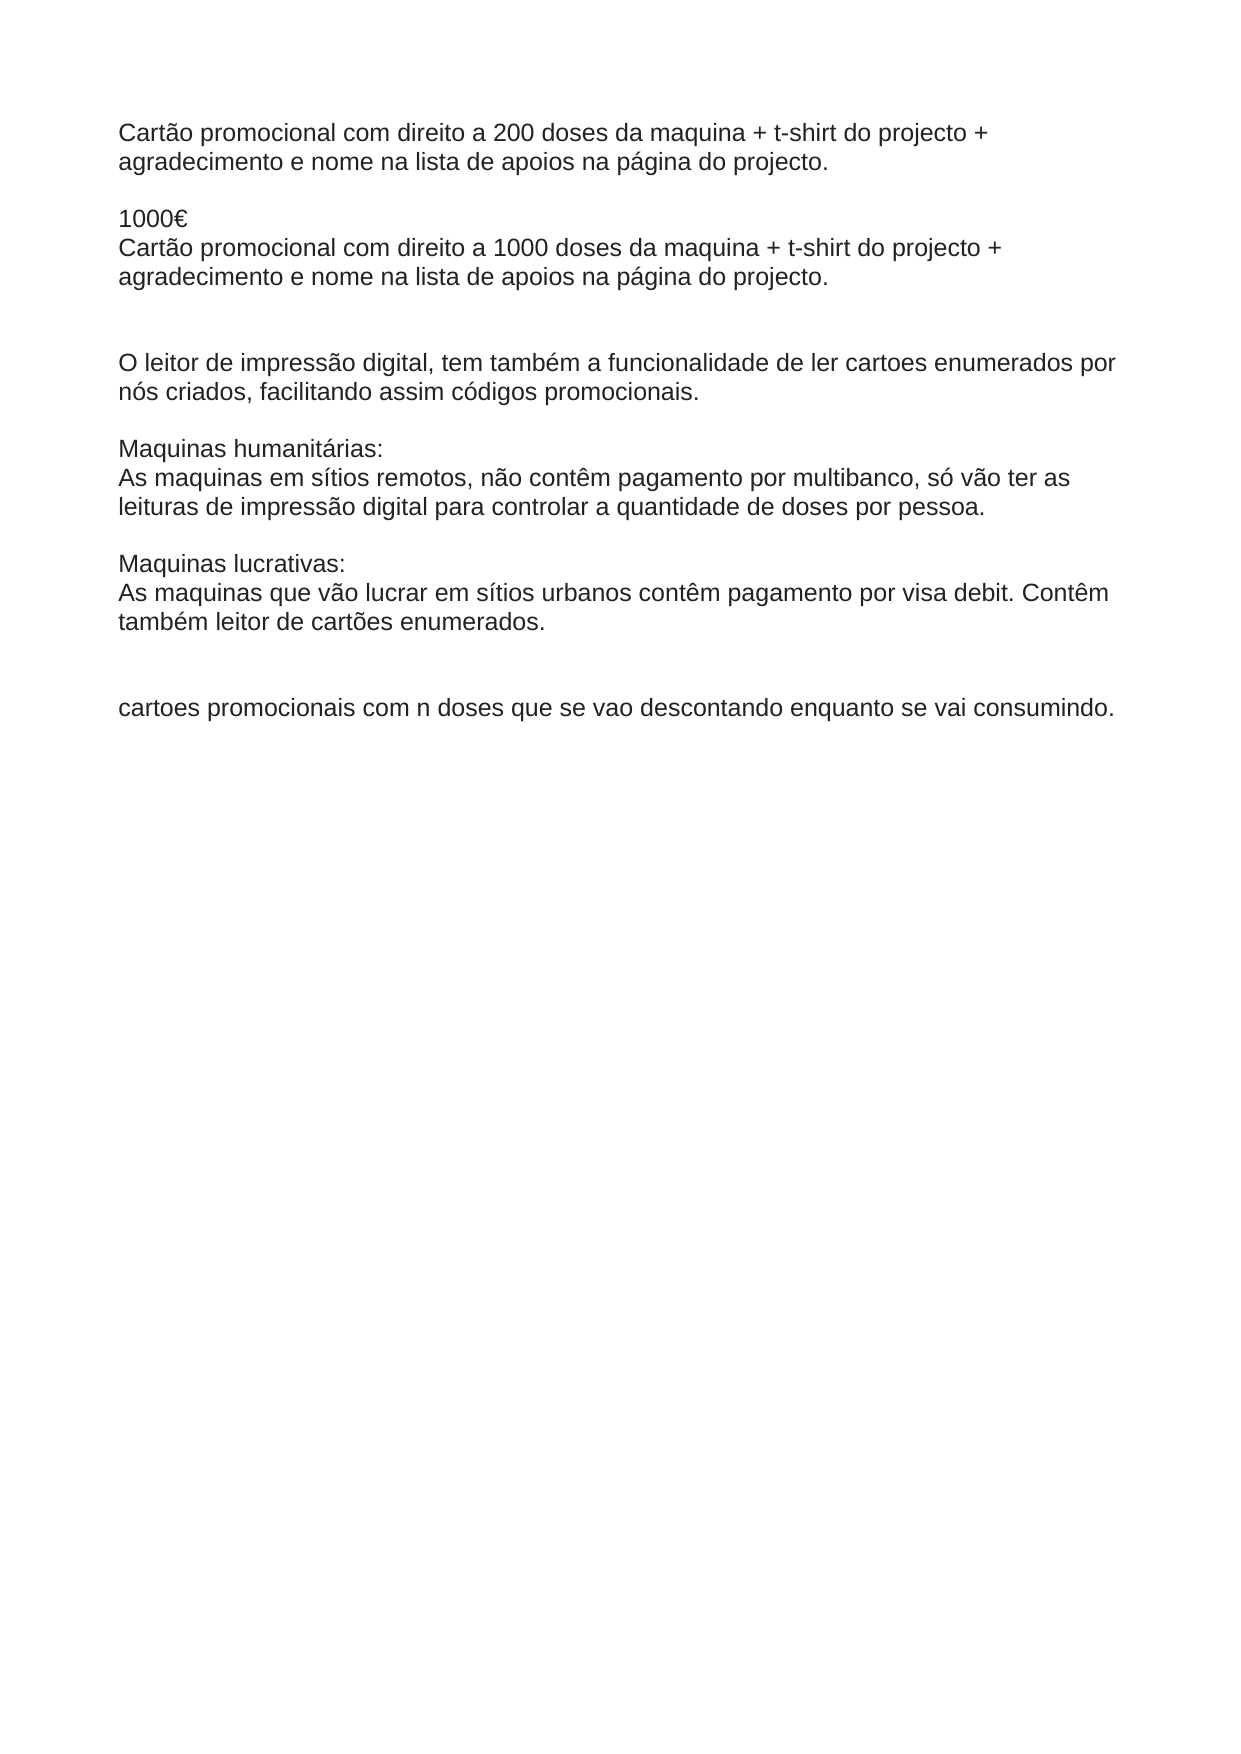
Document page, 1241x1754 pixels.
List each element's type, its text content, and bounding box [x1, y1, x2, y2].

text As maquinas em sítios remotos, não contêm pagamento por multibanco, só vão ter as leituras de impressão digital para controlar a quantidade de doses por pessoa. [118, 463, 1122, 521]
text Cartão promocional com direito a 200 doses da maquina + t-shirt do projecto + agradecimento e nome na lista de apoios na página do projecto. [118, 118, 1122, 176]
text 1000€ [118, 204, 1122, 233]
text cartoes promocionais com n doses que se vao descontando enquanto se vai consumindo. [118, 693, 1122, 722]
text Maquinas humanitárias: [118, 434, 1122, 463]
text Maquinas lucrativas: [118, 549, 1122, 578]
text Cartão promocional com direito a 1000 doses da maquina + t-shirt do projecto + agradecimento e nome na lista de apoios na página do projecto. [118, 233, 1122, 291]
text As maquinas que vão lucrar em sítios urbanos contêm pagamento por visa debit. Contêm também leitor de cartões enumerados. [118, 578, 1122, 636]
text O leitor de impressão digital, tem também a funcionalidade de ler cartoes enumerados por nós criados, facilitando assim códigos promocionais. [118, 348, 1122, 406]
